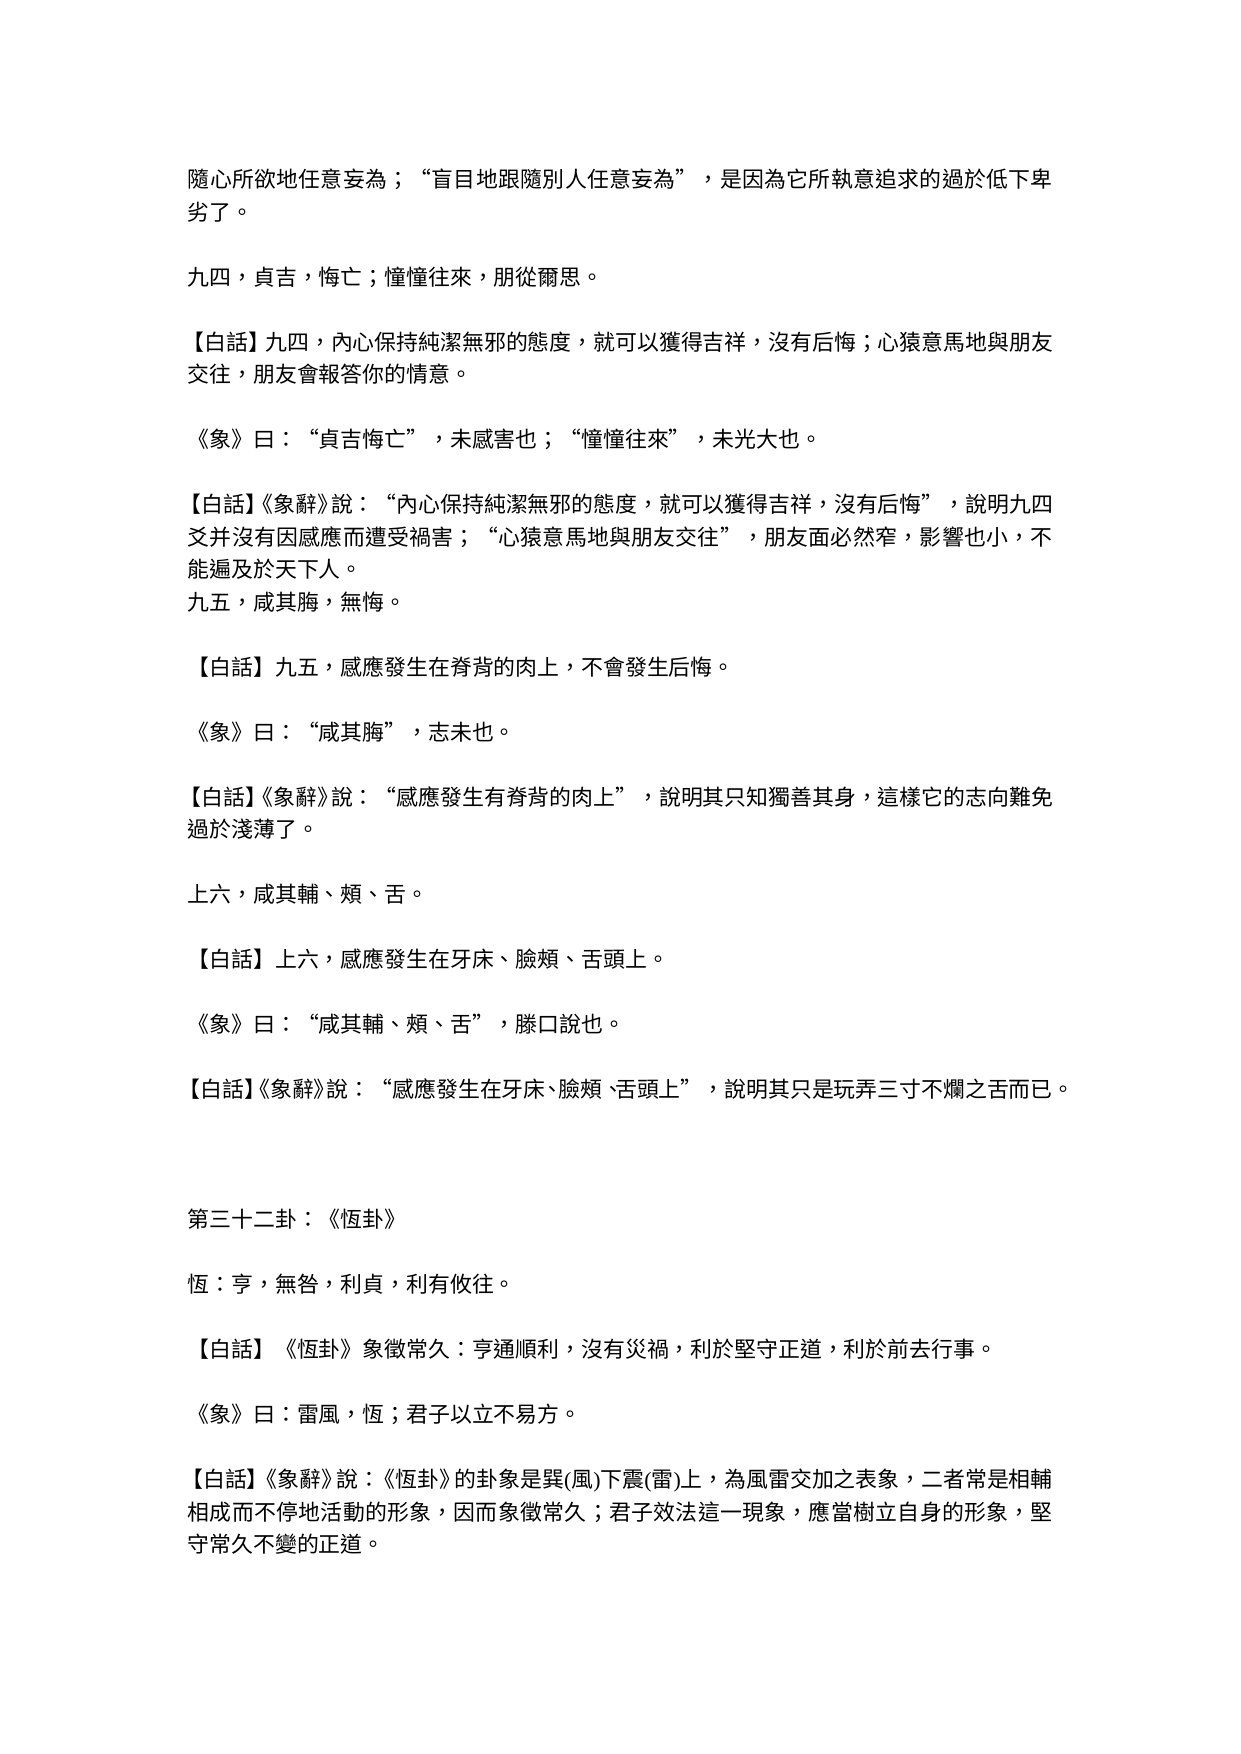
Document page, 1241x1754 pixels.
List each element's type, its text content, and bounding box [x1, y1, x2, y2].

text 【白話】《象辭》說：“感應發生在大腿上”，說明不能安居靜處，自我克制，而是性情急躁，隨心所欲地任意妄為；“盲目地跟隨別人任意妄為”，是因為它所執意追求的過於低下卑劣了。 [187, 162, 1053, 227]
text 【白話】《象辭》說：《恆卦》的卦象是巽(風)下震(雷)上，為風雷交加之表象，二者常是相輔相成而不停地活動的形象，因而象徵常久；君子效法這一現象，應當樹立自身的形象，堅守常久不變的正道。 [187, 1462, 1053, 1559]
text 九五，咸其脢，無悔。 [187, 584, 1053, 617]
text 第三十二卦：《恆卦》 [187, 1202, 1053, 1234]
text 【白話】九五，感應發生在脊背的肉上，不會發生后悔。 [187, 649, 1053, 682]
text 《象》曰：“咸其輔、頰、舌”，滕口說也。 [187, 1007, 1053, 1039]
text 恆：亨，無咎，利貞，利有攸往。 [187, 1267, 1053, 1299]
text 【白話】《象辭》說：“感應發生有脊背的肉上”，說明其只知獨善其身，這樣它的志向難免過於淺薄了。 [187, 779, 1053, 844]
text 【白話】九四，內心保持純潔無邪的態度，就可以獲得吉祥，沒有后悔；心猿意馬地與朋友交往，朋友會報答你的情意。 [187, 324, 1053, 389]
text 九四，貞吉，悔亡；憧憧往來，朋從爾思。 [187, 259, 1053, 292]
text 《象》曰：“貞吉悔亡”，未感害也；“憧憧往來”，未光大也。 [187, 422, 1053, 454]
text 上六，咸其輔、頰、舌。 [187, 877, 1053, 909]
text 《象》曰：雷風，恆；君子以立不易方。 [187, 1397, 1053, 1429]
text 【白話】《象辭》說：“內心保持純潔無邪的態度，就可以獲得吉祥，沒有后悔”，說明九四爻并沒有因感應而遭受禍害；“心猿意馬地與朋友交往”，朋友面必然窄，影響也小，不能遍及於天下人。 [187, 487, 1053, 584]
text 【白話】《象辭》說：“感應發生在牙床、臉頰、舌頭上”，說明其只是玩弄三寸不爛之舌而已。 [187, 1072, 1053, 1137]
text 【白話】上六，感應發生在牙床、臉頰、舌頭上。 [187, 942, 1053, 974]
text 《象》曰：“咸其脢”，志未也。 [187, 714, 1053, 747]
text 【白話】《恆卦》象徵常久：亨通順利，沒有災禍，利於堅守正道，利於前去行事。 [187, 1332, 1053, 1364]
